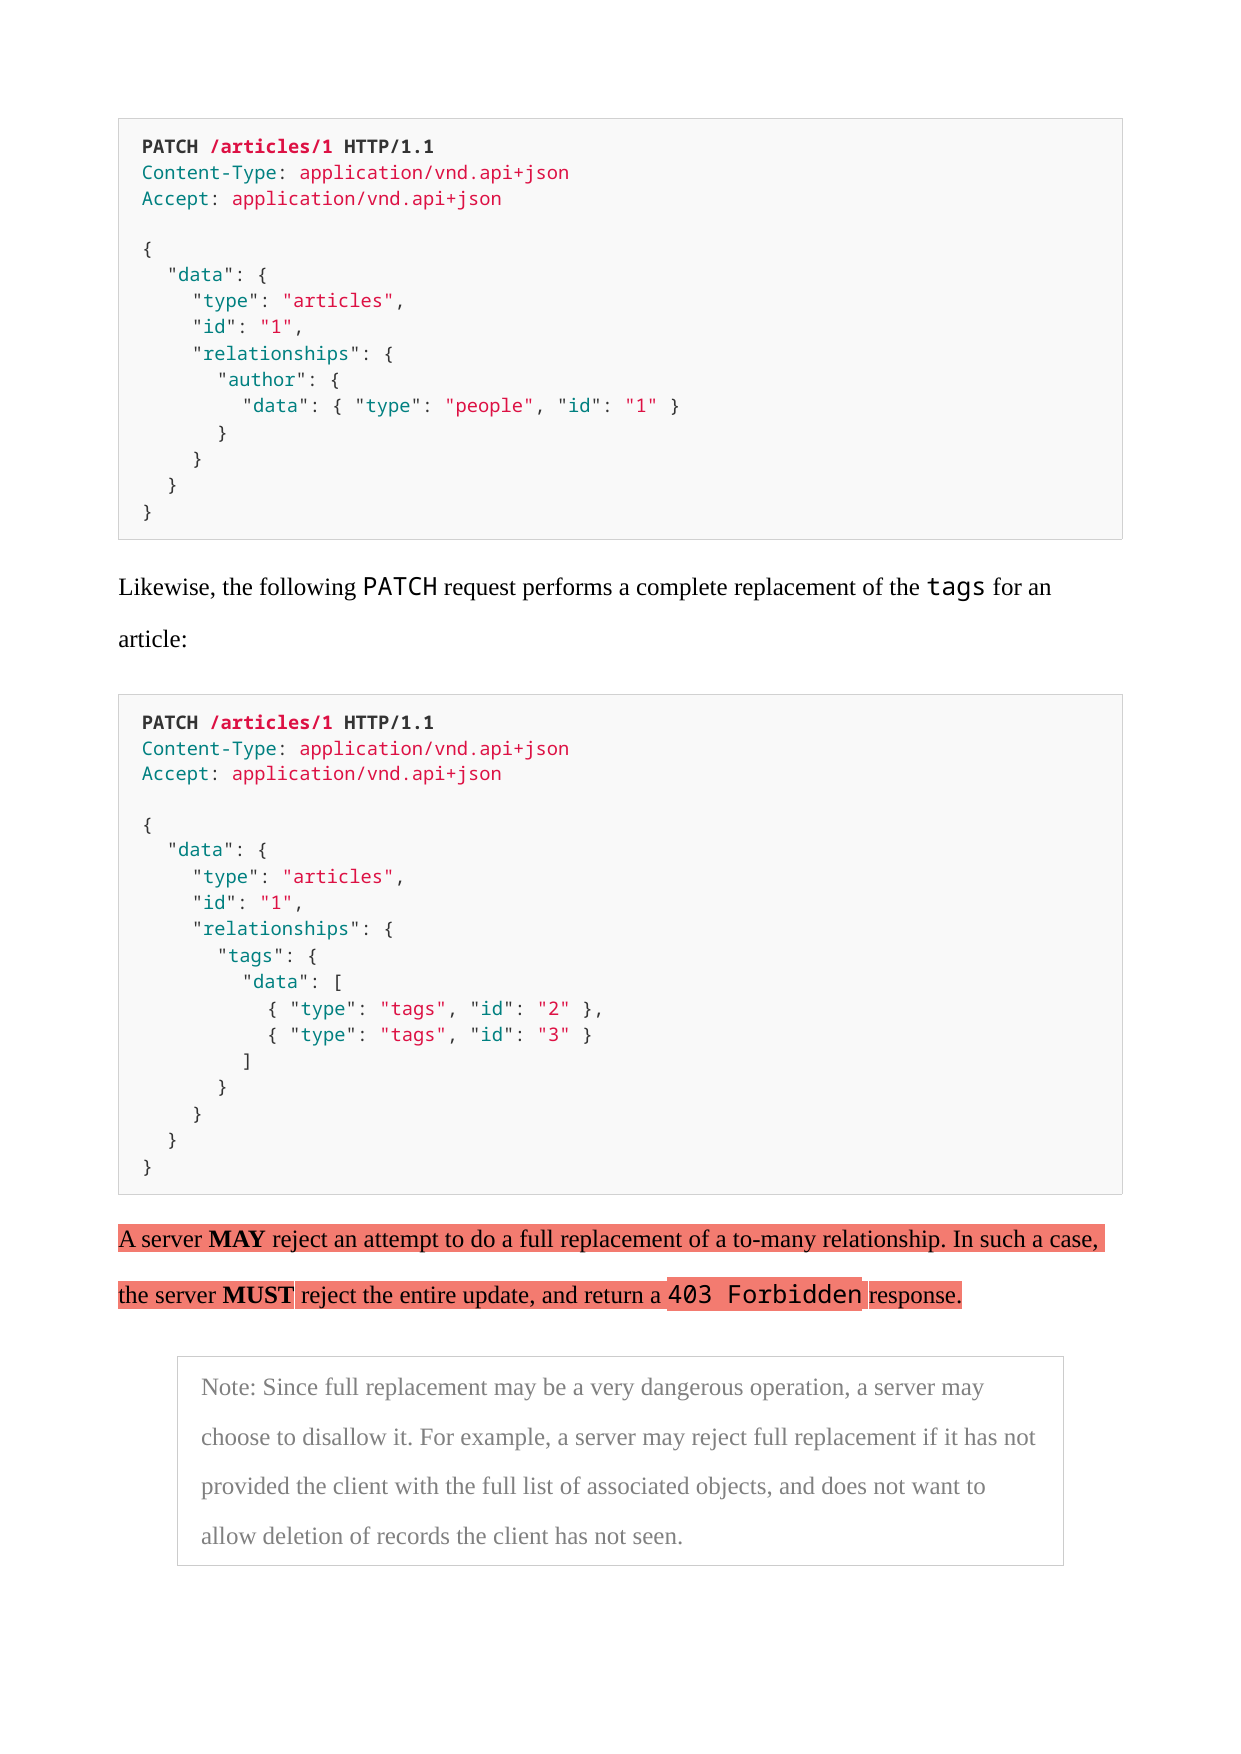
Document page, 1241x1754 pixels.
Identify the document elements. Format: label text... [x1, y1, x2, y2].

text PATCH /articles/1 HTTP/1.1 [119, 695, 1122, 719]
text Content-Type: application/vnd.api+json [119, 719, 1122, 745]
text { "type": "tags", "id": "3" } [119, 1005, 1122, 1032]
text } [119, 403, 1122, 430]
text Accept: application/vnd.api+json [119, 169, 1122, 195]
text Likewise, the following PATCH request performs a complete replacement of the tags for an article: [118, 569, 1122, 653]
text "author": { [119, 351, 1122, 377]
text Note: Since full replacement may be a very dangerous operation, a server may choose to disallow it. For example, a server may reject full replacement if it has not provided the client with the full list of associated objects, and does not want to allow deletion of records the client has not seen. [178, 1357, 1063, 1565]
text "data": { "type": "people", "id": "1" } [119, 377, 1122, 403]
text PATCH /articles/1 HTTP/1.1 [119, 119, 1122, 144]
text "tags": { [119, 926, 1122, 953]
text "data": { [119, 245, 1122, 272]
text "relationships": { [119, 324, 1122, 351]
text A server MAY reject an attempt to do a full replacement of a to-many relationship. In such a case, the server MUST reject the entire update, and return a 403 Forbidden response. [118, 1224, 1122, 1311]
text } [119, 456, 1122, 482]
text { [119, 220, 1122, 245]
text ] [416, 1032, 421, 1040]
text "data": [ [119, 953, 1122, 979]
text "id": "1", [119, 298, 1122, 324]
text "id": "1", [119, 874, 1122, 900]
text { [119, 795, 1122, 821]
text } [119, 1137, 1122, 1194]
text ] [119, 1032, 1122, 1058]
text } [119, 1111, 1122, 1137]
text } [119, 430, 1122, 456]
text "relationships": { [119, 900, 1122, 926]
text "data": { [119, 821, 1122, 847]
text Content-Type: application/vnd.api+json [119, 144, 1122, 169]
text "type": "articles", [119, 847, 1122, 874]
text "type": "articles", [119, 272, 1122, 298]
text } [119, 1084, 1122, 1111]
text } [119, 1058, 1122, 1084]
text } [119, 482, 1122, 539]
text { "type": "tags", "id": "2" }, [119, 979, 1122, 1005]
text Accept: application/vnd.api+json [119, 745, 1122, 770]
